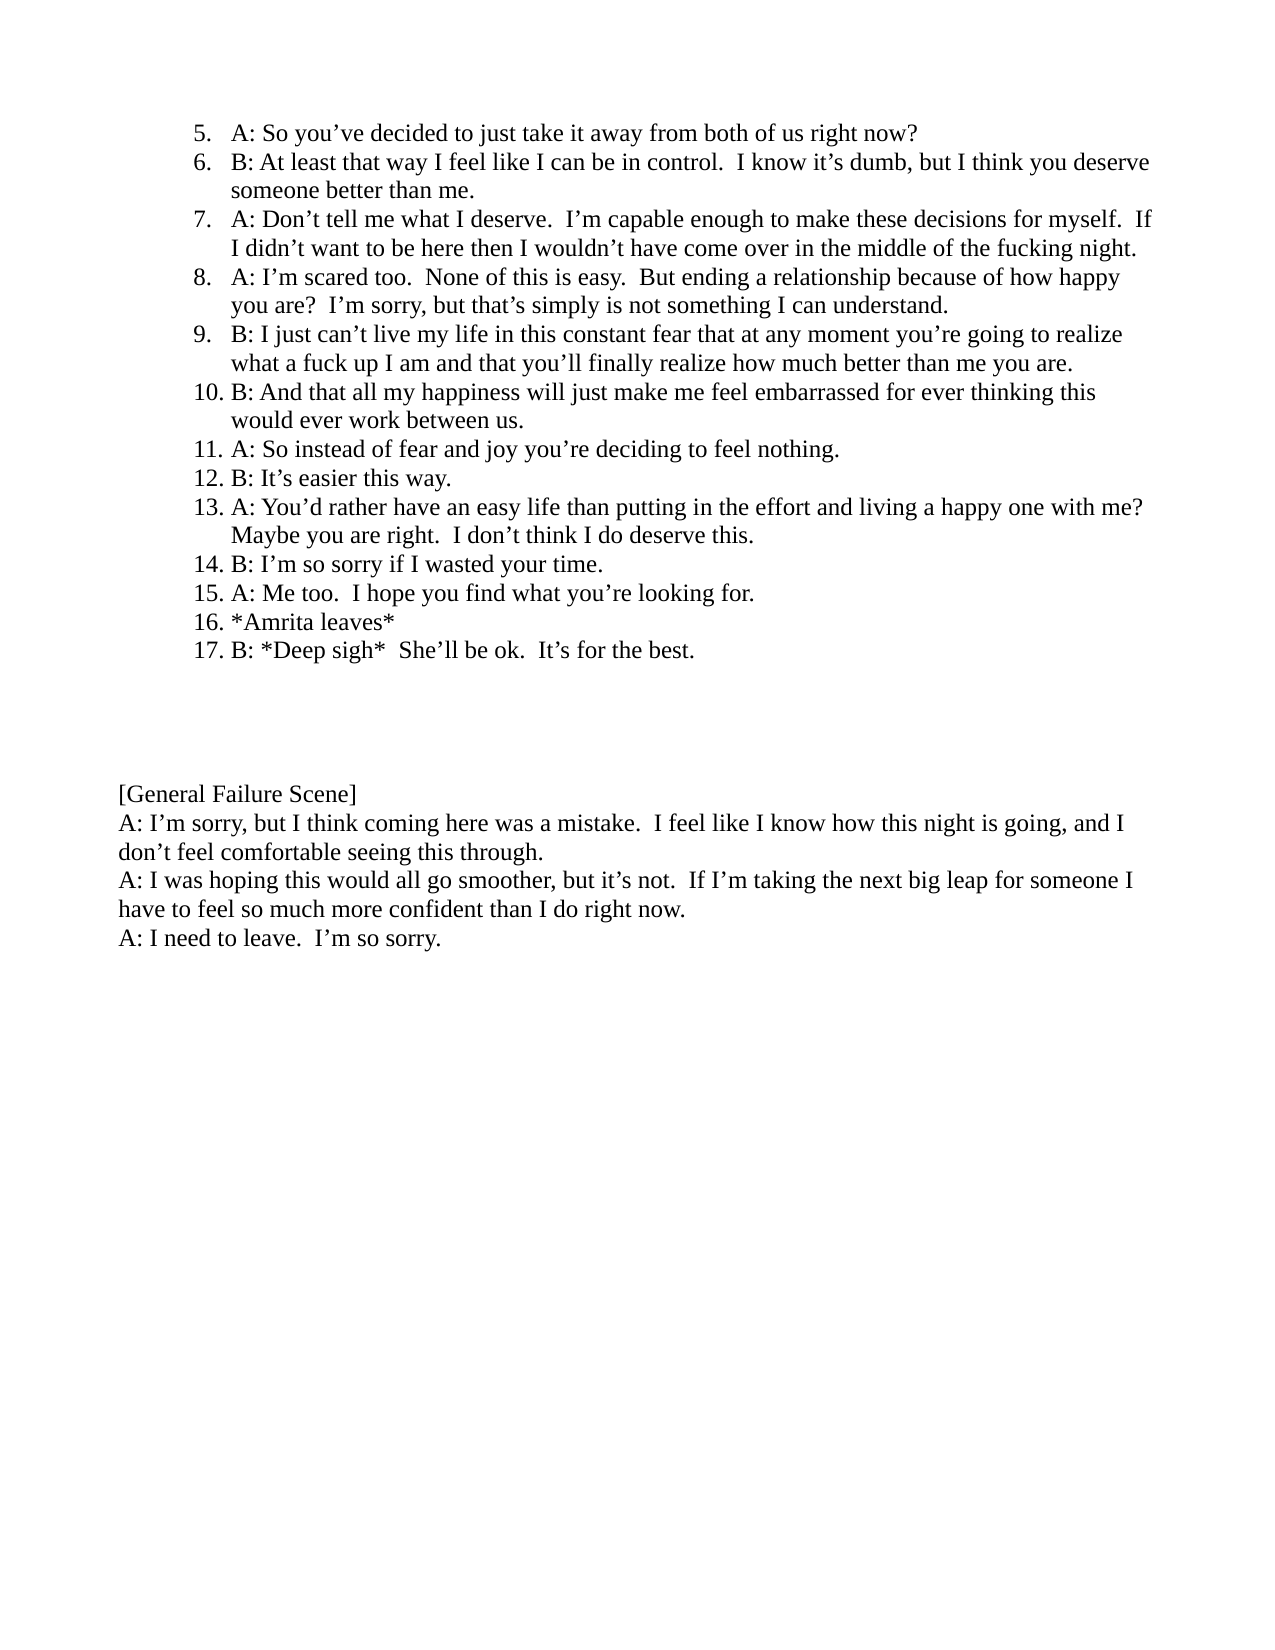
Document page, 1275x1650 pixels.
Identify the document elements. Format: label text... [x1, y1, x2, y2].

list A: So instead of fear and joy you’re deciding to feel nothing. [193, 434, 1157, 463]
list B: At least that way I feel like I can be in control. I know it’s dumb, but I think you deserve someone better than me. [193, 147, 1157, 204]
list B: I just can’t live my life in this constant fear that at any moment you’re going to realize what a fuck up I am and that you’ll finally realize how much better than me you are. [193, 319, 1157, 377]
list A: I’m scared too. None of this is easy. But ending a relationship because of how happy you are? I’m sorry, but that’s simply is not something I can understand. [193, 262, 1157, 319]
text A: I need to leave. I’m so sorry. [118, 923, 1157, 952]
list B: *Deep sigh* She’ll be ok. It’s for the best. [193, 636, 1157, 664]
text [General Failure Scene] [118, 779, 1157, 808]
list B: I’m so sorry if I wasted your time. [193, 549, 1157, 578]
list A: You’d rather have an easy life than putting in the effort and living a happy one with me? Maybe you are right. I don’t think I do deserve this. [193, 492, 1157, 549]
text A: I was hoping this would all go smoother, but it’s not. If I’m taking the next big leap for someone I have to feel so much more confident than I do right now. [118, 866, 1157, 923]
list A: So you’ve decided to just take it away from both of us right now? [193, 118, 1157, 147]
list A: Me too. I hope you find what you’re looking for. [193, 578, 1157, 607]
text A: I’m sorry, but I think coming here was a mistake. I feel like I know how this night is going, and I don’t feel comfortable seeing this through. [118, 808, 1157, 866]
list *Amrita leaves* [193, 607, 1157, 636]
list A: Don’t tell me what I deserve. I’m capable enough to make these decisions for myself. If I didn’t want to be here then I wouldn’t have come over in the middle of the fucking night. [193, 204, 1157, 262]
list B: And that all my happiness will just make me feel embarrassed for ever thinking this would ever work between us. [193, 377, 1157, 434]
list B: It’s easier this way. [193, 463, 1157, 492]
